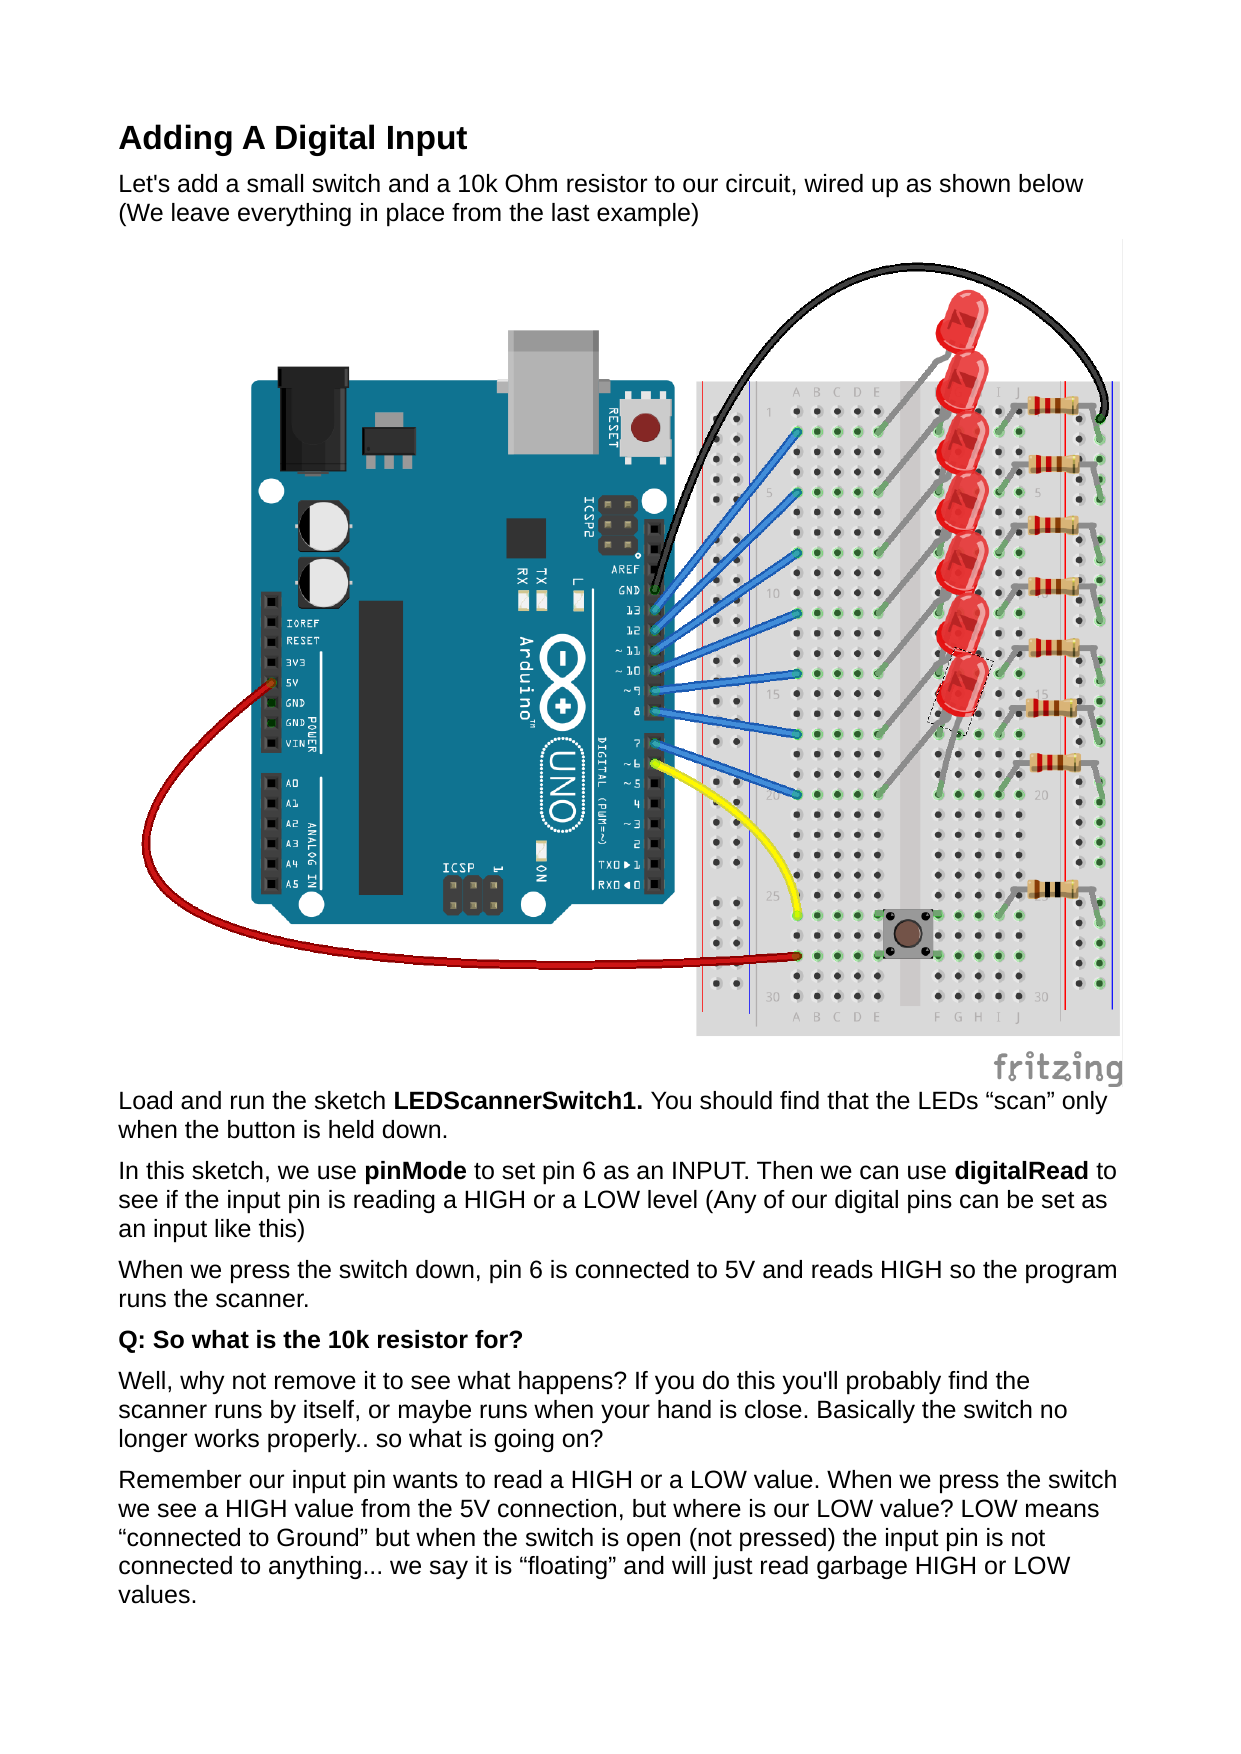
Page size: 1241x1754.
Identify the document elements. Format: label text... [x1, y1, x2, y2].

text Remember our input pin wants to read a HIGH or a LOW value. When we press the switch we see a HIGH value from the 5V connection, but where is our LOW value? LOW means “connected to Ground” but when the switch is open (not pressed) the input pin is not connected to anything... we say it is “floating” and will just read garbage HIGH or LOW values. [118, 1465, 1122, 1609]
text Well, why not remove it to see what happens? If you do this you'll probably find the scanner runs by itself, or maybe runs when your hand is close. Basically the switch no longer works properly.. so what is going on? [118, 1366, 1122, 1453]
text When we press the switch down, pin 6 is connected to 5V and reads HIGH so the program runs the scanner. [118, 1255, 1122, 1313]
subtitle Adding A Digital Input [118, 118, 1122, 157]
text Q: So what is the 10k resistor for? [118, 1325, 1122, 1354]
text Let's add a small switch and a 10k Ohm resistor to our circuit, wired up as shown below (We leave everything in place from the last example) [118, 169, 1122, 227]
text Load and run the sketch LEDScannerSwitch1. You should find that the LEDs “scan” only when the button is held down. [118, 1087, 1122, 1144]
text In this sketch, we use pinMode to set pin 6 as an INPUT. Then we can use digitalRead to see if the input pin is reading a HIGH or a LOW level (Any of our digital pins can be set as an input like this) [118, 1156, 1122, 1243]
